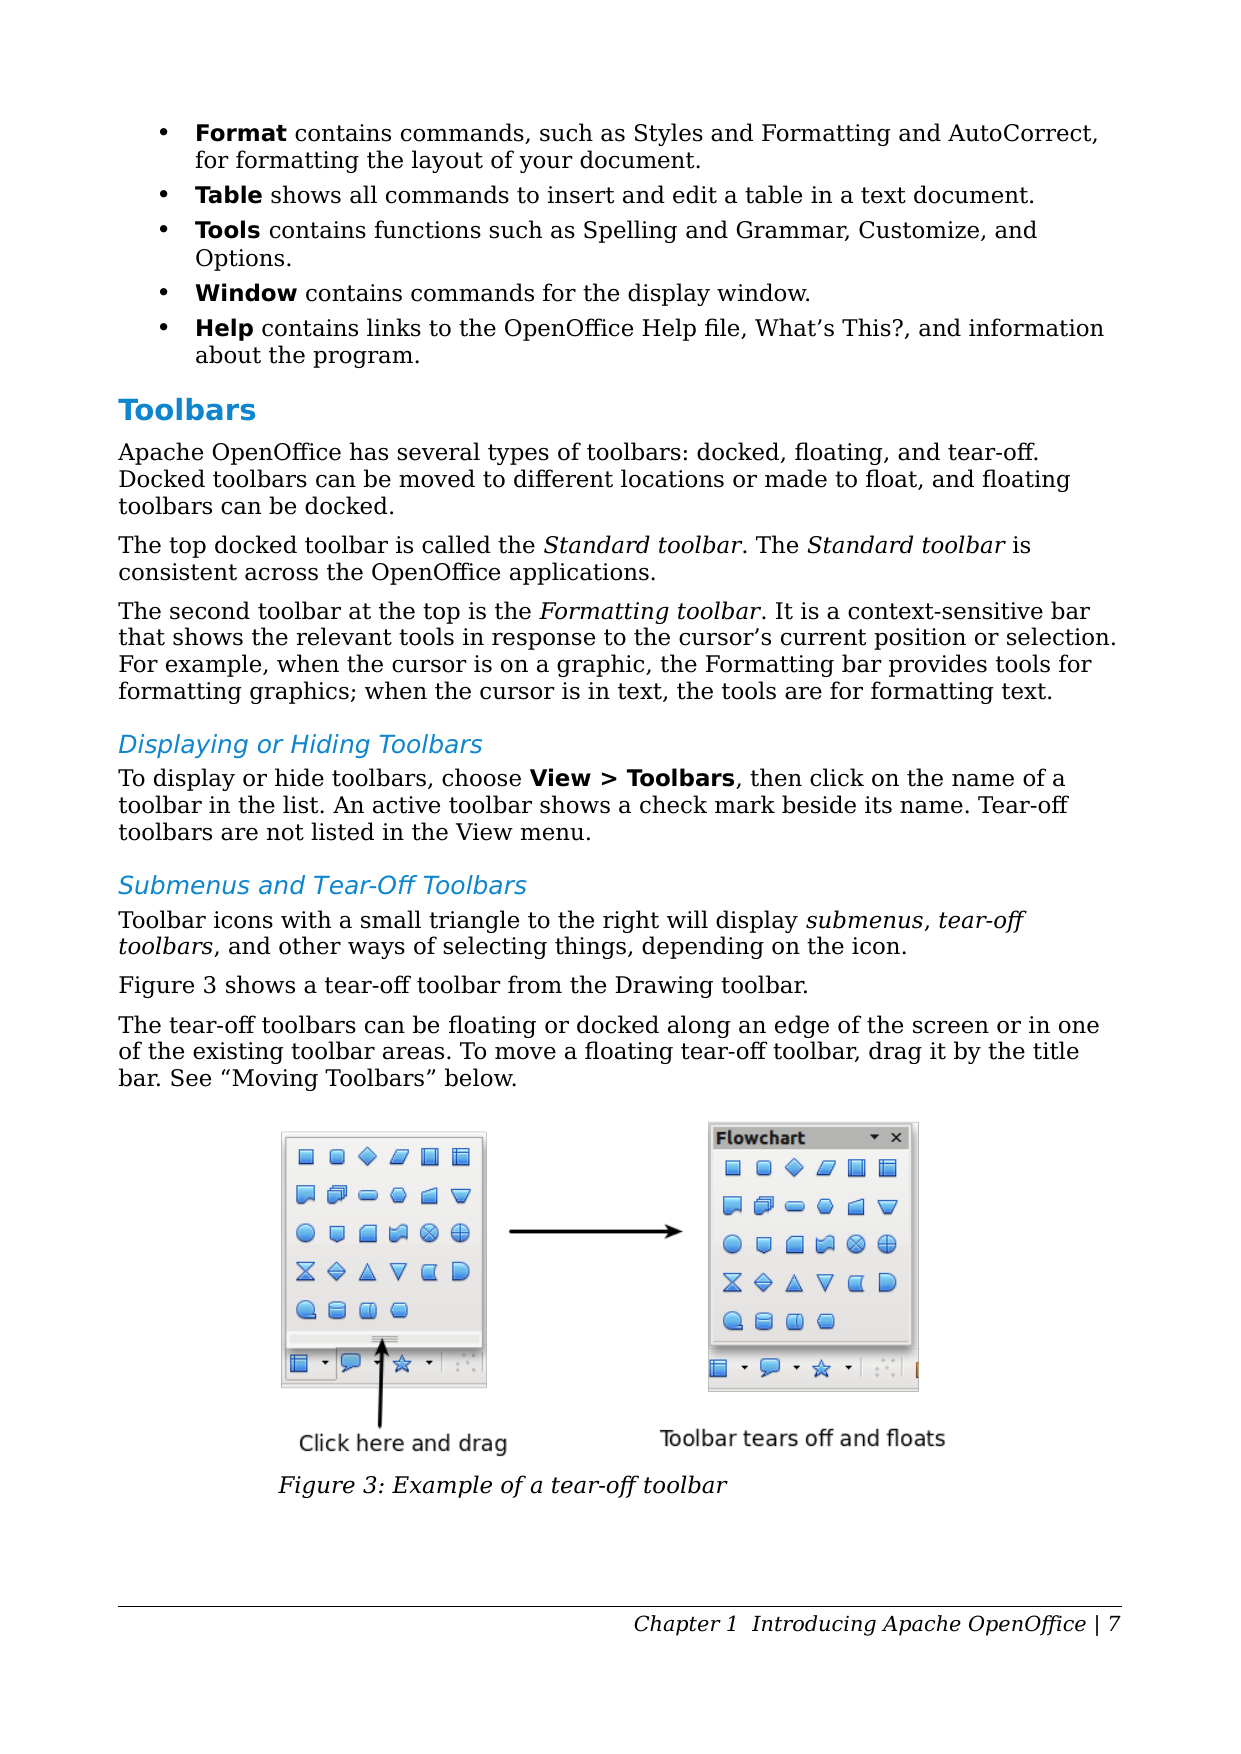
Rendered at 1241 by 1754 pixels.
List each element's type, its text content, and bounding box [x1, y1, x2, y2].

list Help contains links to the OpenOffice Help file, What’s This?, and information about the program. [156, 313, 1122, 369]
text Figure 3: Example of a tear-off toolbar [278, 1472, 955, 1499]
subtitle Toolbars [118, 393, 1122, 427]
subtitle Displaying or Hiding Toolbars [118, 730, 1122, 759]
text The tear-off toolbars can be floating or docked along an edge of the screen or in one of the existing toolbar areas. To move a floating tear-off toolbar, drag it by the title bar. See “Moving Toolbars” below. [118, 1012, 1122, 1092]
text Apache OpenOffice has several types of toolbars: docked, floating, and tear-off. Docked toolbars can be moved to different locations or made to float, and floating toolbars can be docked. [118, 439, 1122, 519]
list Format contains commands, such as Styles and Formatting and AutoCorrect, for formatting the layout of your document. [156, 118, 1122, 174]
list Tools contains functions such as Spelling and Grammar, Customize, and Options. [156, 216, 1122, 271]
text Toolbar icons with a small triangle to the right will display submenus, tear-off toolbars, and other ways of selecting things, depending on the icon. [118, 907, 1122, 960]
picture [278, 1116, 955, 1466]
text To display or hide toolbars, choose View > Toolbars, then click on the name of a toolbar in the list. An active toolbar shows a check mark beside its name. Tear-off toolbars are not listed in the View menu. [118, 766, 1122, 846]
text Figure 3 shows a tear-off toolbar from the Drawing toolbar. [118, 973, 1122, 999]
list Window contains commands for the display window. [156, 278, 1122, 307]
subtitle Submenus and Tear-Off Toolbars [118, 871, 1122, 900]
text The top docked toolbar is called the Standard toolbar. The Standard toolbar is consistent across the OpenOffice applications. [118, 532, 1122, 585]
list Table shows all commands to insert and edit a table in a text document. [156, 180, 1122, 209]
text The second toolbar at the top is the Formatting toolbar. It is a context-sensitive bar that shows the relevant tools in response to the cursor’s current position or selection. For example, when the cursor is on a graphic, the Formatting bar provides tools for formatting graphics; when the cursor is in text, the tools are for formatting text. [118, 598, 1122, 704]
